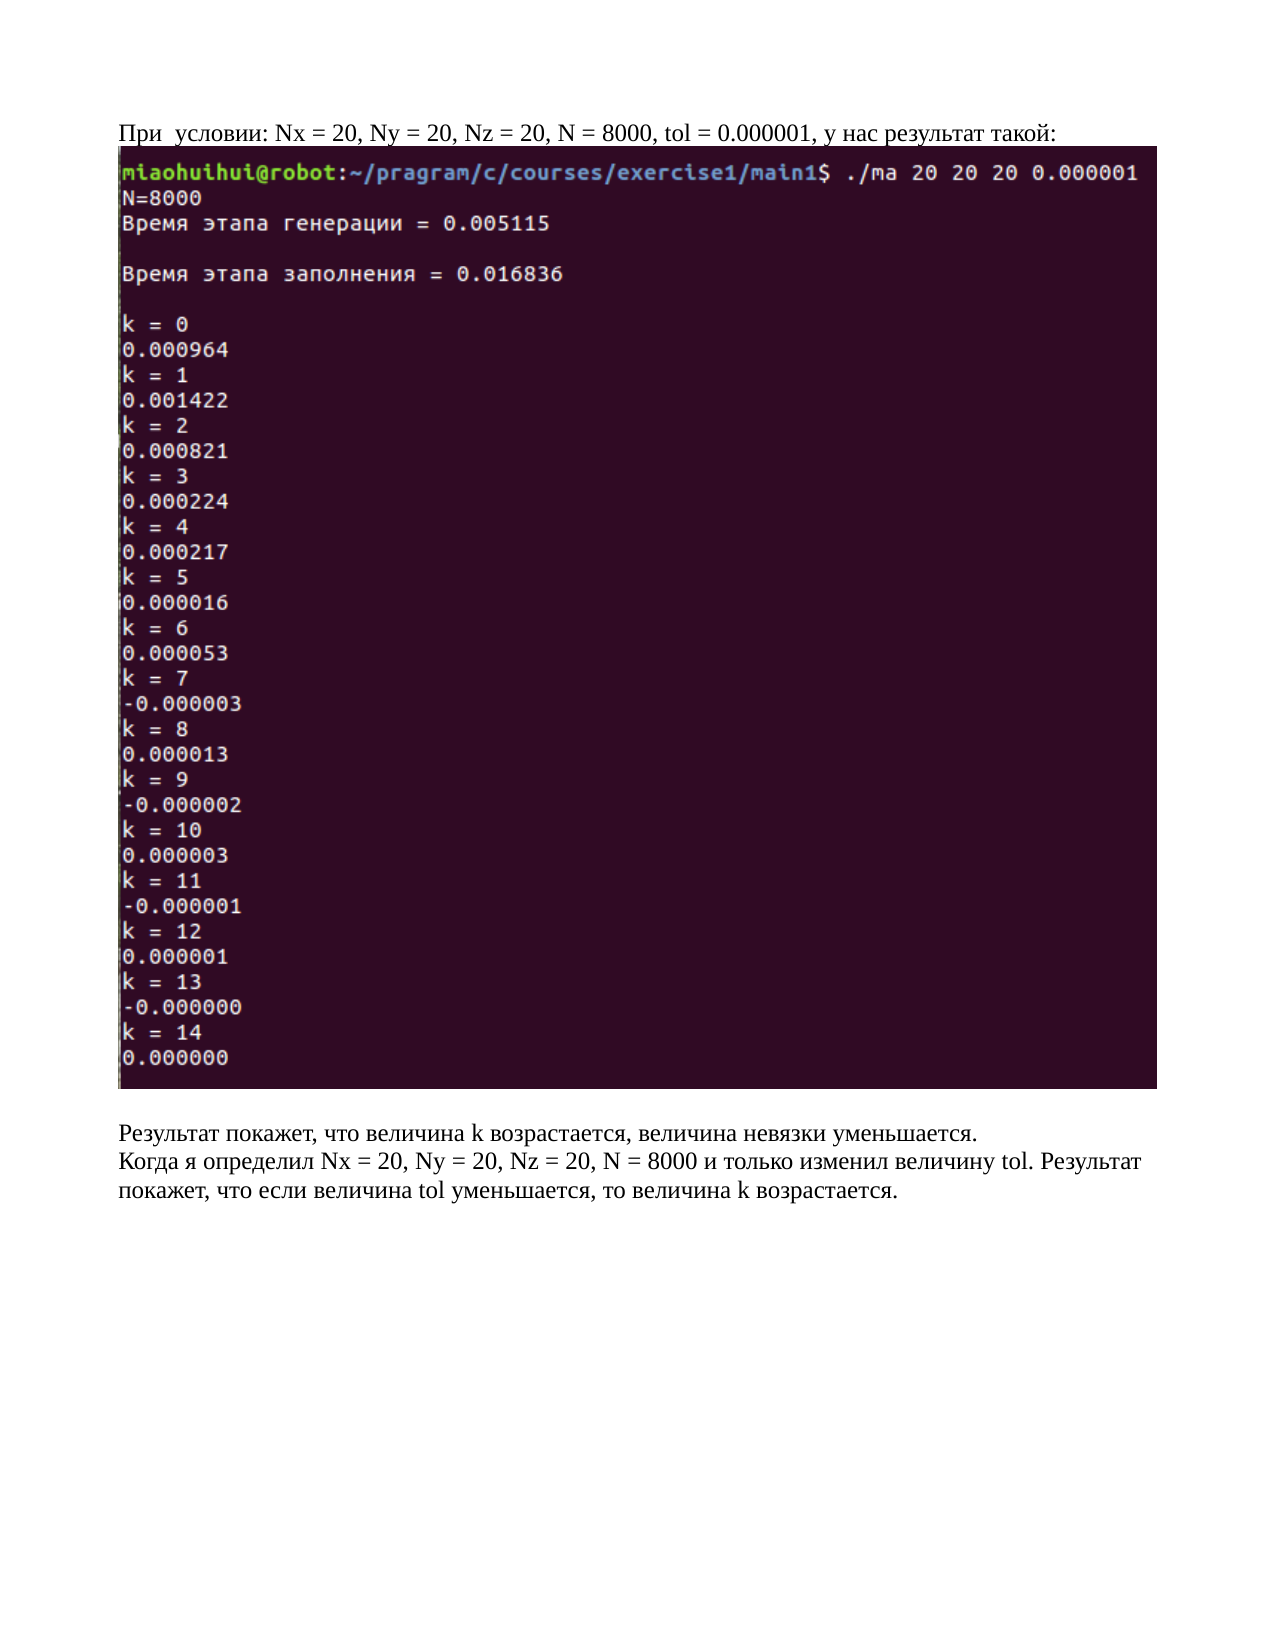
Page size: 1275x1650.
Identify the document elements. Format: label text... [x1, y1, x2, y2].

text Когда я определил Nx = 20, Ny = 20, Nz = 20, N = 8000 и только изменил величину tol. Результат покажет, что если величина tol уменьшается, то величина k возрастается. [118, 1146, 1157, 1204]
picture [118, 146, 1157, 1089]
text Результат покажет, что величина k возрастается, величина невязки уменьшается. [118, 1118, 1157, 1146]
text При условии: Nx = 20, Ny = 20, Nz = 20, N = 8000, tol = 0.000001, у нас результат такой: [118, 118, 1157, 146]
